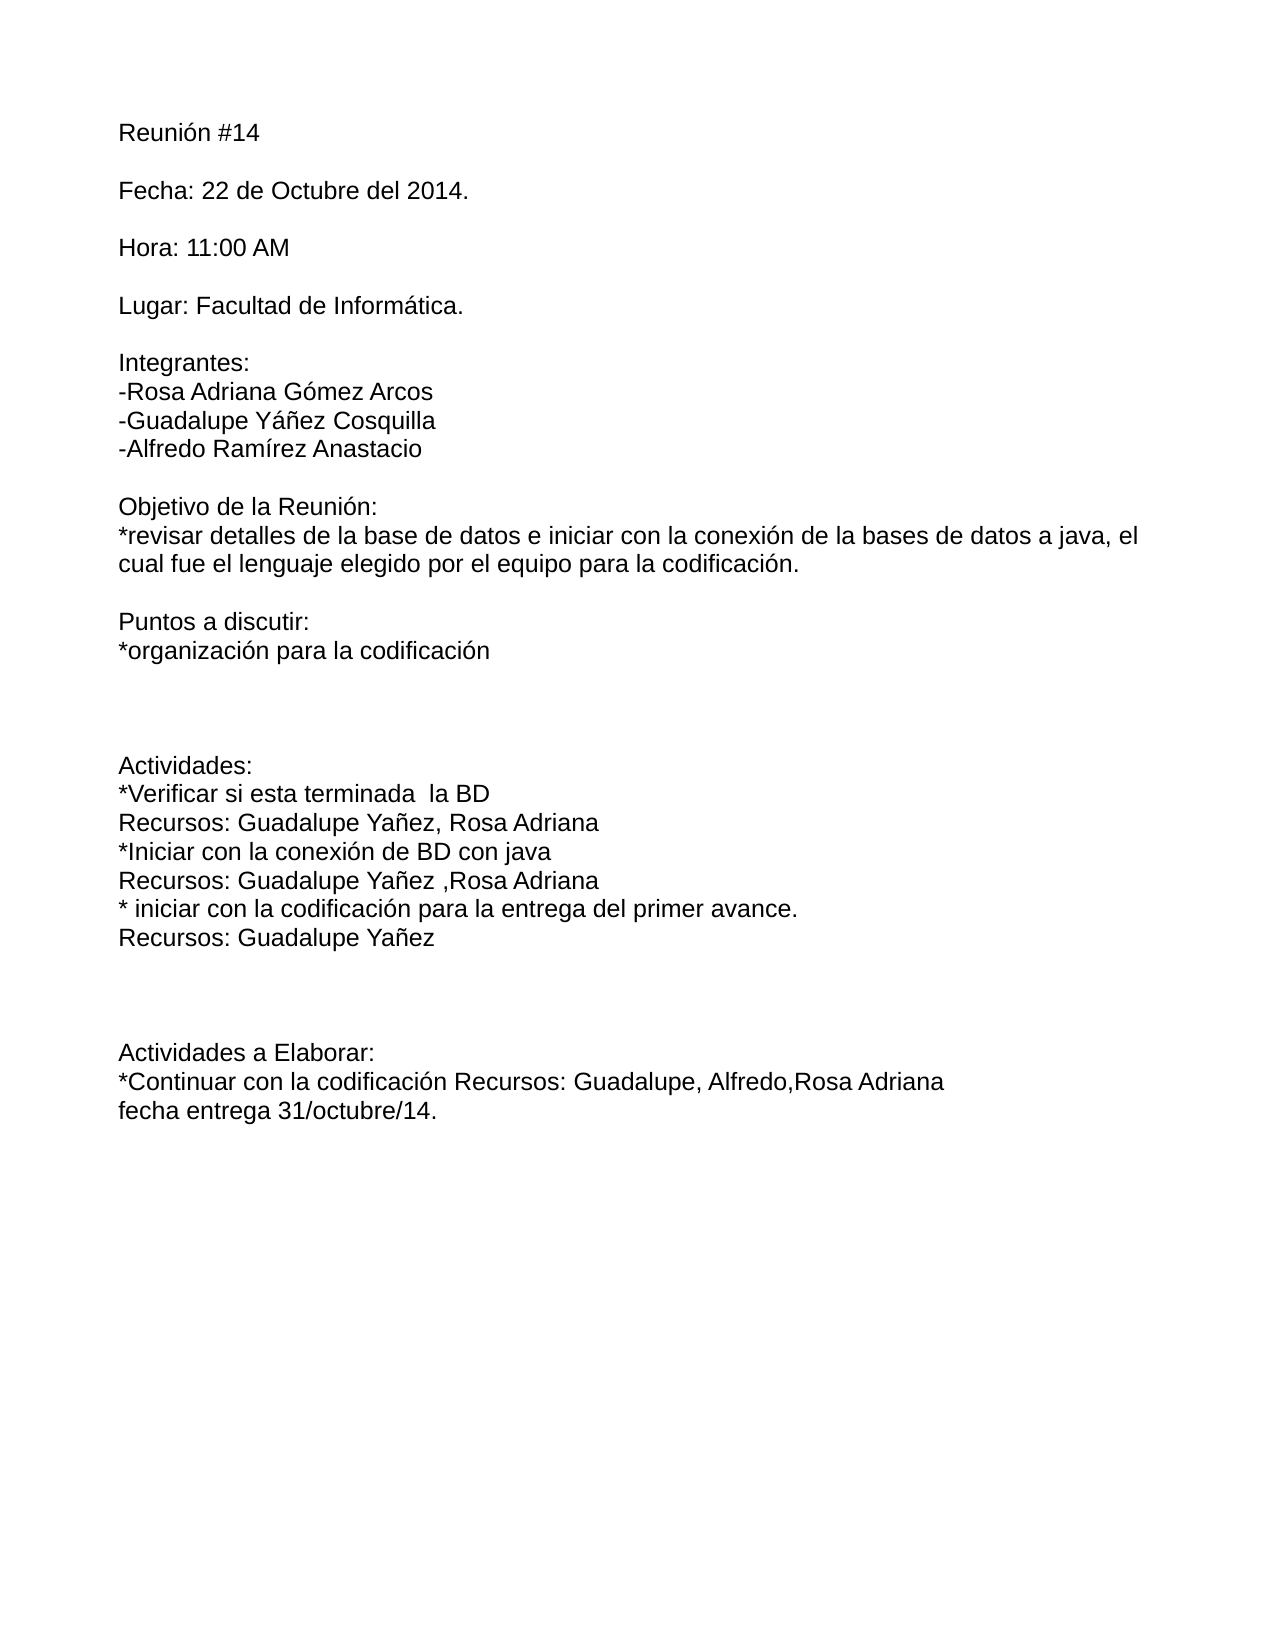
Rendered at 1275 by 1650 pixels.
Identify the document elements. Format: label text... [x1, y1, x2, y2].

text *Verificar si esta terminada la BD [118, 779, 1157, 808]
text *Continuar con la codificación Recursos: Guadalupe, Alfredo,Rosa Adriana [118, 1067, 1157, 1096]
text Recursos: Guadalupe Yañez [118, 923, 1157, 952]
text Actividades a Elaborar: [118, 1038, 1157, 1067]
text -Guadalupe Yáñez Cosquilla [118, 406, 1157, 434]
text *Iniciar con la conexión de BD con java [118, 837, 1157, 866]
text -Rosa Adriana Gómez Arcos [118, 377, 1157, 406]
text Hora: 11:00 AM [118, 233, 1157, 262]
text Fecha: 22 de Octubre del 2014. [118, 176, 1157, 204]
text Puntos a discutir: [118, 607, 1157, 636]
text Integrantes: [118, 348, 1157, 377]
text Objetivo de la Reunión: [118, 492, 1157, 521]
text *organización para la codificación [118, 636, 1157, 664]
text Recursos: Guadalupe Yañez, Rosa Adriana [118, 808, 1157, 837]
text * iniciar con la codificación para la entrega del primer avance. [118, 894, 1157, 923]
text Recursos: Guadalupe Yañez ,Rosa Adriana [118, 866, 1157, 894]
text Actividades: [118, 751, 1157, 779]
text *revisar detalles de la base de datos e iniciar con la conexión de la bases de datos a java, el cual fue el lenguaje elegido por el equipo para la codificación. [118, 521, 1157, 578]
text fecha entrega 31/octubre/14. [118, 1096, 1157, 1124]
text Reunión #14 [118, 118, 1157, 147]
text Lugar: Facultad de Informática. [118, 291, 1157, 319]
text -Alfredo Ramírez Anastacio [118, 434, 1157, 463]
